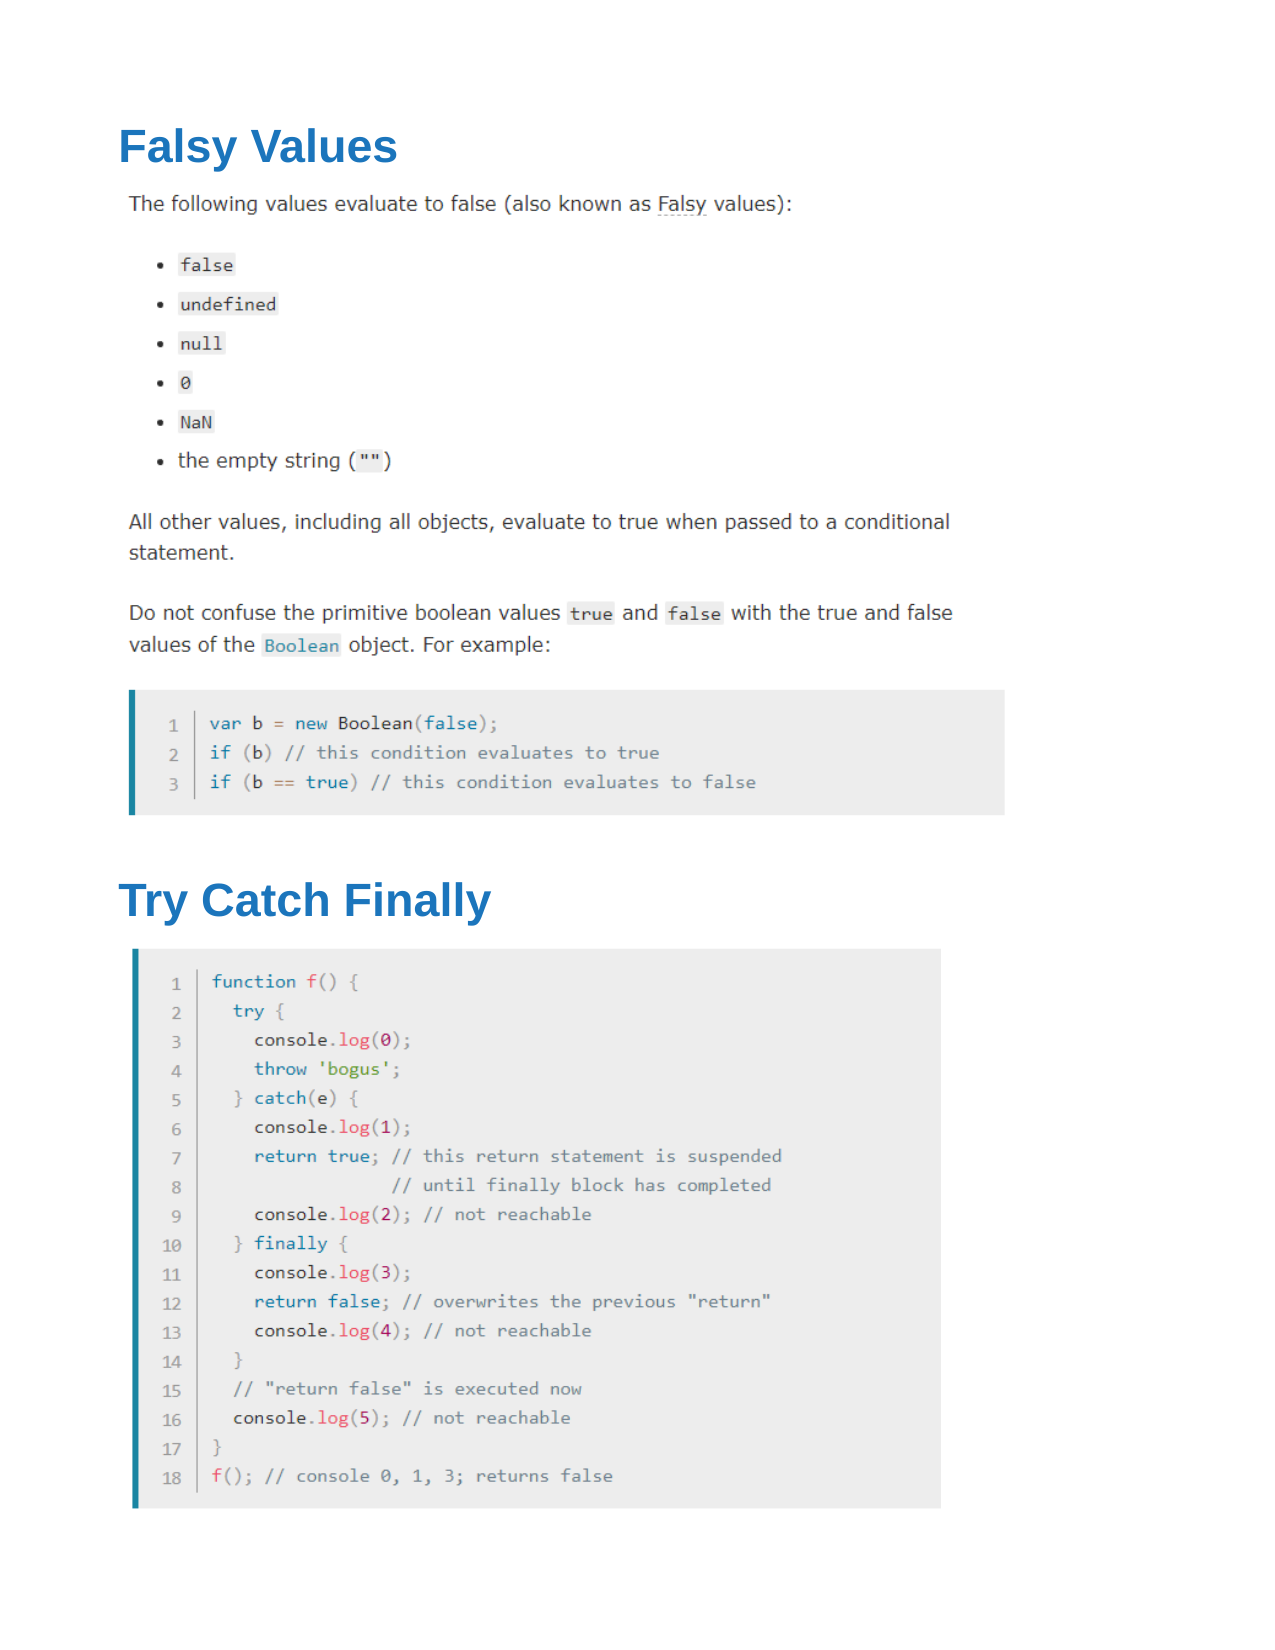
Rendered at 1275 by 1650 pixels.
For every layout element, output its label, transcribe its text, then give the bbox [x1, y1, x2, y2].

subtitle Try Catch Finally [118, 873, 1157, 927]
subtitle Falsy Values [118, 118, 1157, 172]
picture [118, 939, 941, 1517]
picture [118, 184, 1005, 830]
